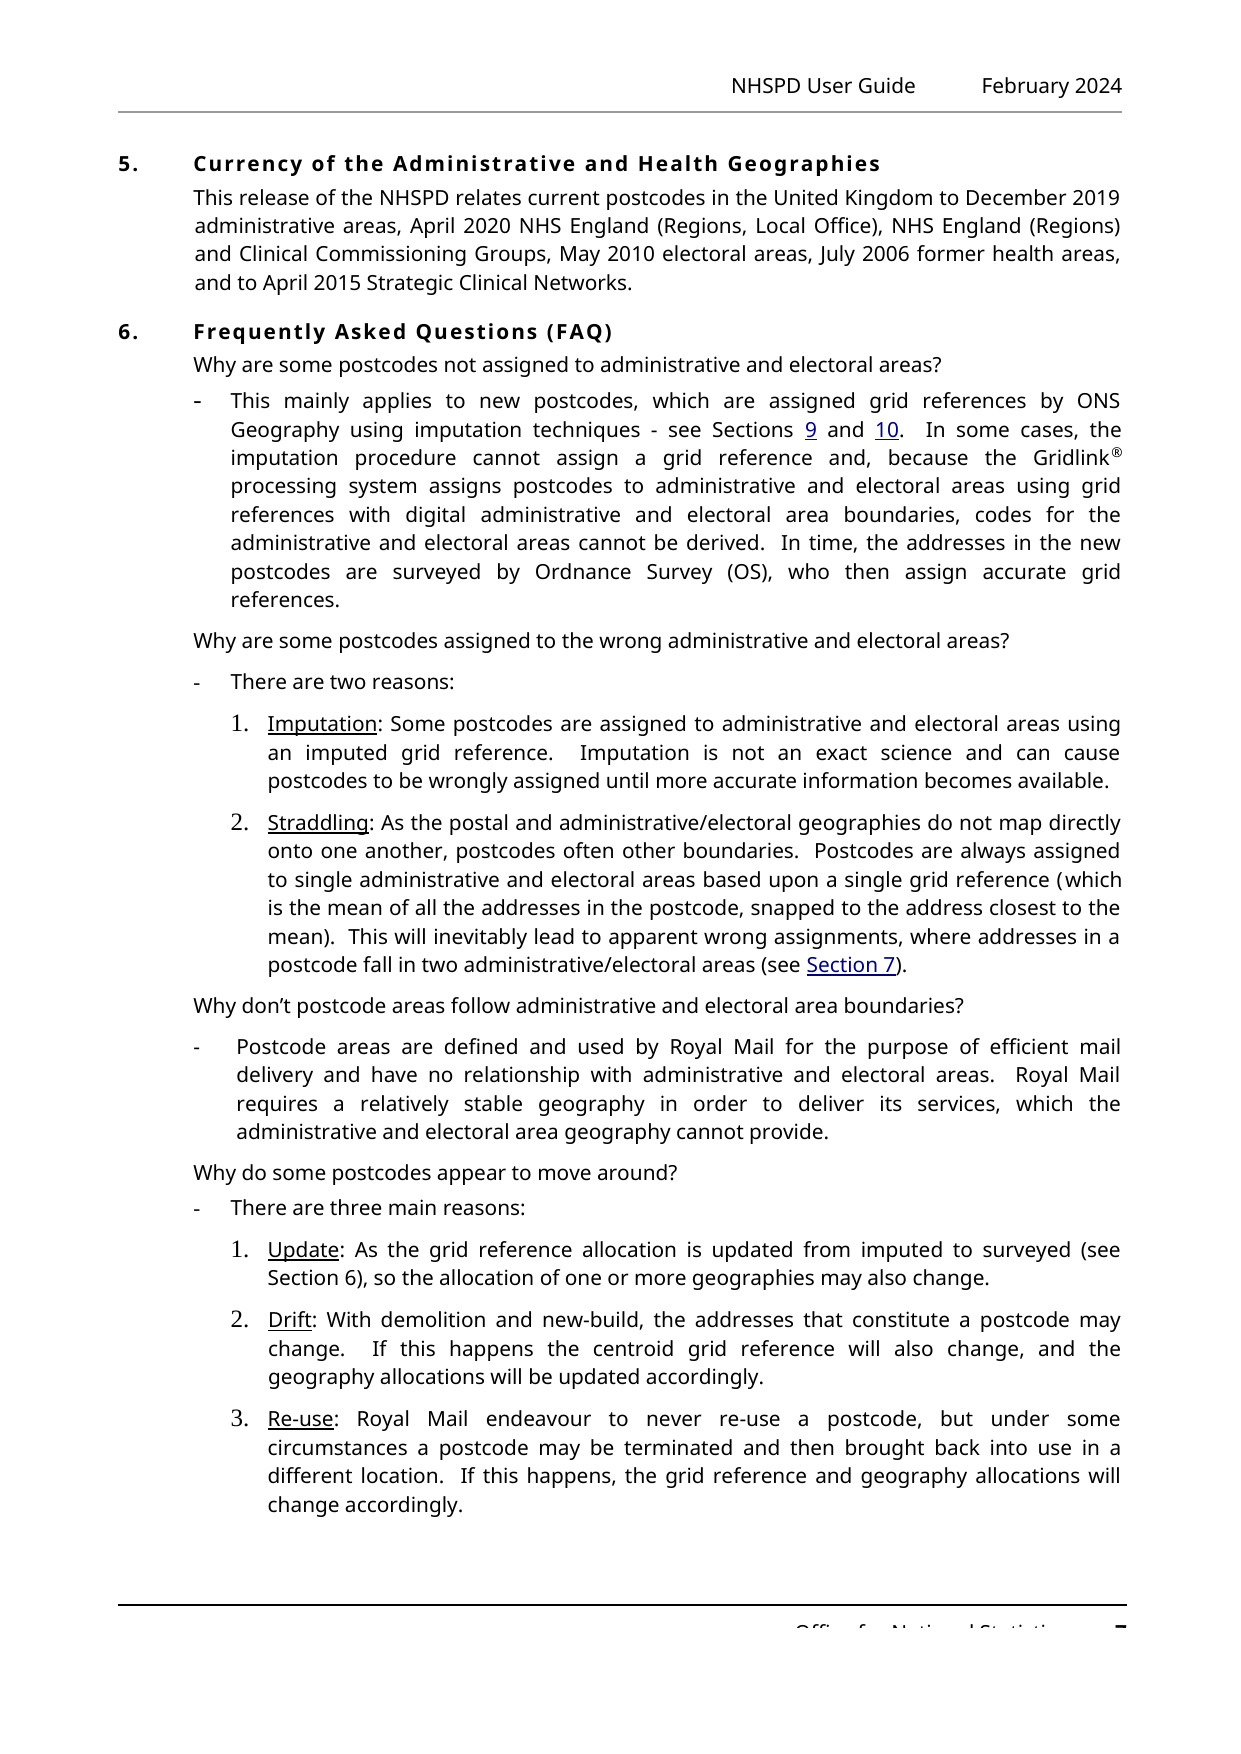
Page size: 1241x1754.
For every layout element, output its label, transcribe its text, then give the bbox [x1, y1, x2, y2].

list Re-use: Royal Mail endeavour to never re-use a postcode, but under some circumstances a postcode may be terminated and then brought back into use in a different location. If this happens, the grid reference and geography allocations will change accordingly. [230, 1403, 1122, 1518]
text Why don’t postcode areas follow administrative and electoral area boundaries? [193, 991, 1122, 1020]
list Straddling: As the postal and administrative/electoral geographies do not map directly onto one another, postcodes often other boundaries. Postcodes are always assigned to single administrative and electoral areas based upon a single grid reference (which is the mean of all the addresses in the postcode, snapped to the address closest to the mean). This will inevitably lead to apparent wrong assignments, where addresses in a postcode fall in two administrative/electoral areas (see Section 7). [230, 807, 1122, 979]
subtitle 5. Currency of the Administrative and Health Geographies [118, 153, 1122, 176]
list Drift: With demolition and new-build, the addresses that constitute a postcode may change. If this happens the centroid grid reference will also change, and the geography allocations will be updated accordingly. [230, 1304, 1122, 1391]
text Why are some postcodes not assigned to administrative and electoral areas? [118, 351, 1122, 379]
list Update: As the grid reference allocation is updated from imputed to surveyed (see Section 6), so the allocation of one or more geographies may also change. [230, 1234, 1122, 1292]
list There are two reasons: [193, 667, 1122, 696]
subtitle 6. Frequently Asked Questions (FAQ) [118, 321, 1122, 344]
list This mainly applies to new postcodes, which are assigned grid references by ONS Geography using imputation techniques - see Sections 9 and 10. In some cases, the imputation procedure cannot assign a grid reference and, because the Gridlink® processing system assigns postcodes to administrative and electoral areas using grid references with digital administrative and electoral area boundaries, codes for the administrative and electoral areas cannot be derived. In time, the addresses in the new postcodes are surveyed by Ordnance Survey (OS), who then assign accurate grid references. [193, 385, 1122, 614]
text This release of the NHSPD relates current postcodes in the United Kingdom to December 2019 administrative areas, April 2020 NHS England (Regions, Local Office), NHS England (Regions) and Clinical Commissioning Groups, May 2010 electoral areas, July 2006 former health areas, and to April 2015 Strategic Clinical Networks. [193, 183, 1122, 296]
text - Postcode areas are defined and used by Royal Mail for the purpose of efficient mail delivery and have no relationship with administrative and electoral areas. Royal Mail requires a relatively stable geography in order to deliver its services, which the administrative and electoral area geography cannot provide. [193, 1032, 1122, 1146]
text Why are some postcodes assigned to the wrong administrative and electoral areas? [193, 626, 1122, 655]
list There are three main reasons: [193, 1193, 1122, 1222]
text Why do some postcodes appear to move around? [193, 1158, 1122, 1187]
list Imputation: Some postcodes are assigned to administrative and electoral areas using an imputed grid reference. Imputation is not an exact science and can cause postcodes to be wrongly assigned until more accurate information becomes available. [230, 708, 1122, 794]
